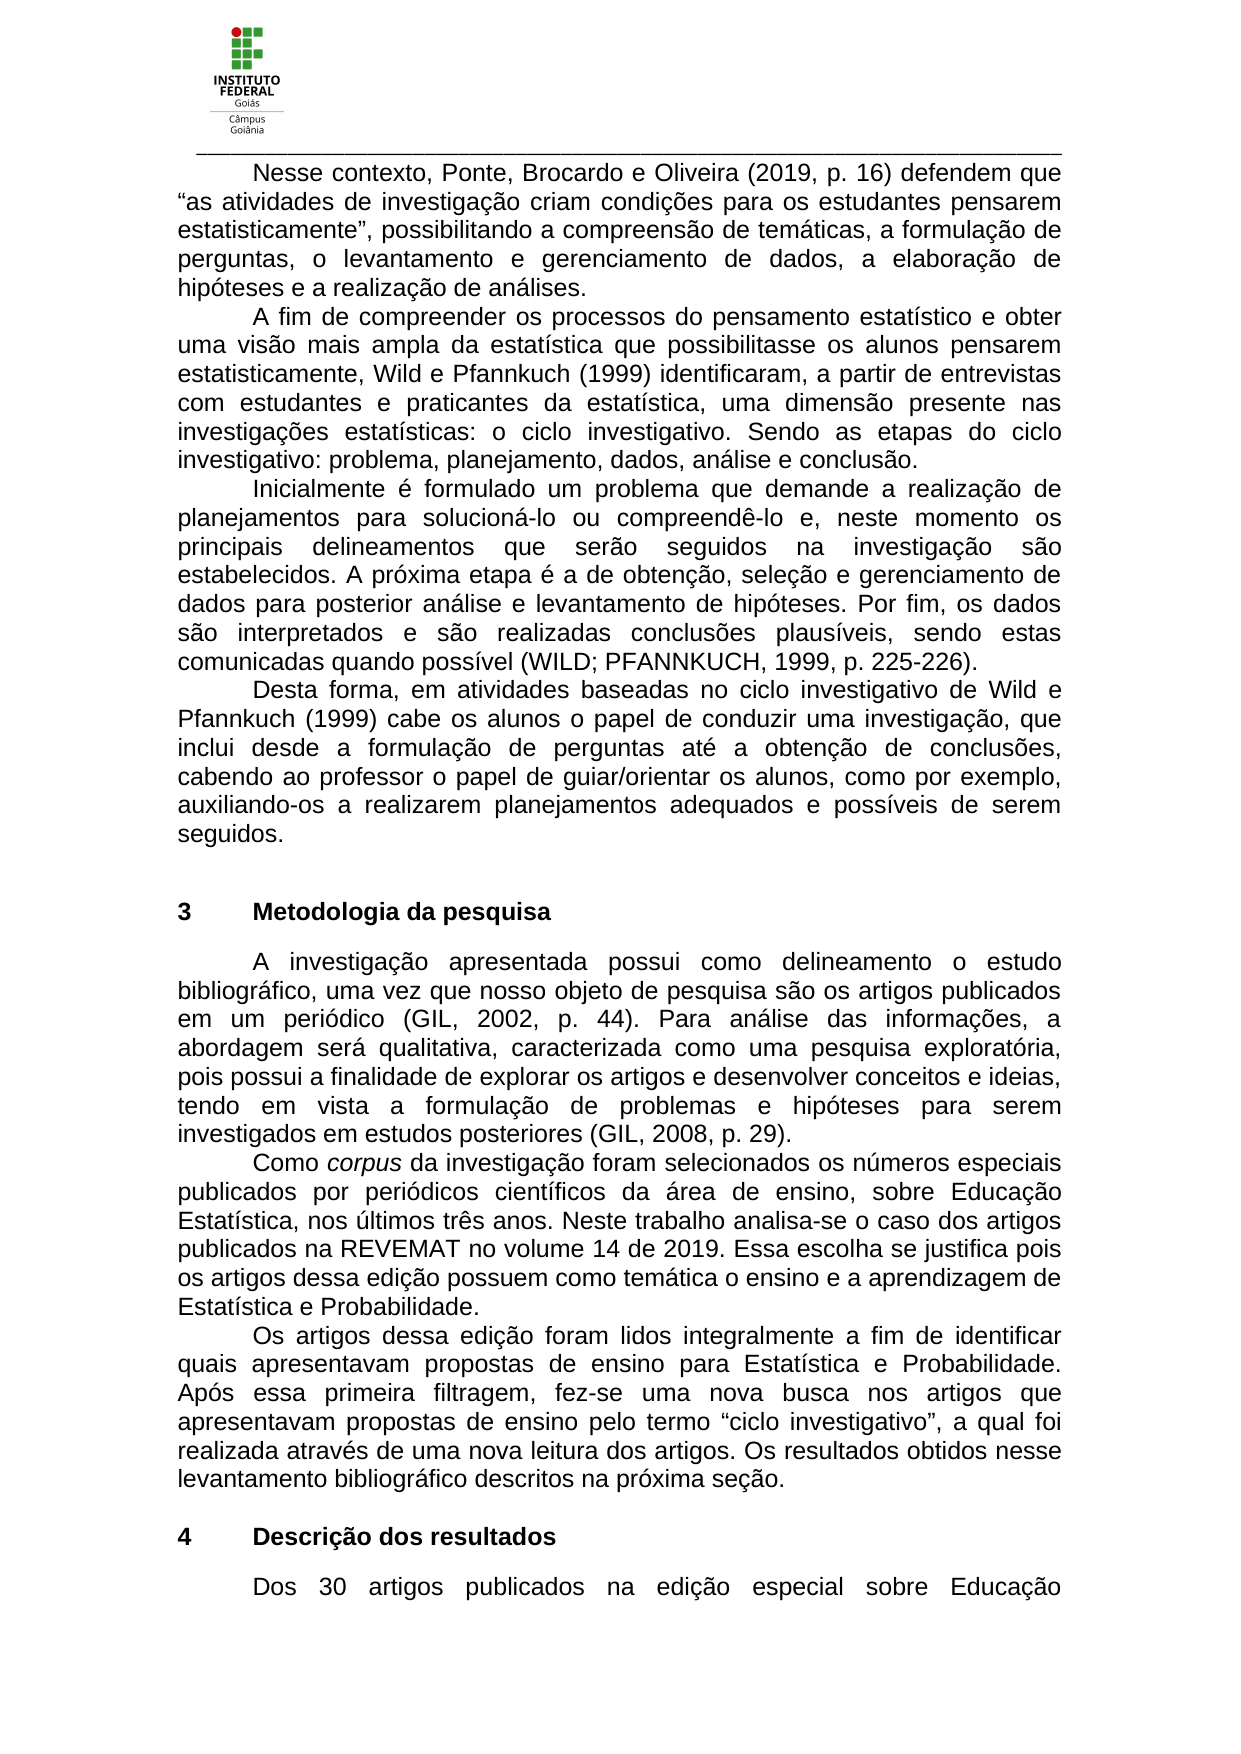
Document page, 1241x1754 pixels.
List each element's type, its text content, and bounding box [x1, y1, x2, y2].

text 3 Metodologia da pesquisa [177, 897, 1063, 926]
text Como corpus da investigação foram selecionados os números especiais publicados por periódicos científicos da área de ensino, sobre Educação Estatística, nos últimos três anos. Neste trabalho analisa-se o caso dos artigos publicados na REVEMAT no volume 14 de 2019. Essa escolha se justifica pois os artigos dessa edição possuem como temática o ensino e a aprendizagem de Estatística e Probabilidade. [177, 1148, 1063, 1321]
picture [198, 12, 296, 151]
text Nesse contexto, Ponte, Brocardo e Oliveira (2019, p. 16) defendem que “as atividades de investigação criam condições para os estudantes pensarem estatisticamente”, possibilitando a compreensão de temáticas, a formulação de perguntas, o levantamento e gerenciamento de dados, a elaboração de hipóteses e a realização de análises. [177, 158, 1063, 302]
text Dos 30 artigos publicados na edição especial sobre Educação [177, 1572, 1063, 1600]
text Inicialmente é formulado um problema que demande a realização de planejamentos para solucioná-lo ou compreendê-lo e, neste momento os principais delineamentos que serão seguidos na investigação são estabelecidos. A próxima etapa é a de obtenção, seleção e gerenciamento de dados para posterior análise e levantamento de hipóteses. Por fim, os dados são interpretados e são realizadas conclusões plausíveis, sendo estas comunicadas quando possível (WILD; PFANNKUCH, 1999, p. 225-226). [177, 474, 1063, 675]
text Desta forma, em atividades baseadas no ciclo investigativo de Wild e Pfannkuch (1999) cabe os alunos o papel de conduzir uma investigação, que inclui desde a formulação de perguntas até a obtenção de conclusões, cabendo ao professor o papel de guiar/orientar os alunos, como por exemplo, auxiliando-os a realizarem planejamentos adequados e possíveis de serem seguidos. [177, 675, 1063, 848]
text A fim de compreender os processos do pensamento estatístico e obter uma visão mais ampla da estatística que possibilitasse os alunos pensarem estatisticamente, Wild e Pfannkuch (1999) identificaram, a partir de entrevistas com estudantes e praticantes da estatística, uma dimensão presente nas investigações estatísticas: o ciclo investigativo. Sendo as etapas do ciclo investigativo: problema, planejamento, dados, análise e conclusão. [177, 302, 1063, 474]
text 4 Descrição dos resultados [177, 1522, 1063, 1551]
text Os artigos dessa edição foram lidos integralmente a fim de identificar quais apresentavam propostas de ensino para Estatística e Probabilidade. Após essa primeira filtragem, fez-se uma nova busca nos artigos que apresentavam propostas de ensino pelo termo “ciclo investigativo”, a qual foi realizada através de uma nova leitura dos artigos. Os resultados obtidos nesse levantamento bibliográfico descritos na próxima seção. [177, 1321, 1063, 1493]
text A investigação apresentada possui como delineamento o estudo bibliográfico, uma vez que nosso objeto de pesquisa são os artigos publicados em um periódico (GIL, 2002, p. 44). Para análise das informações, a abordagem será qualitativa, caracterizada como uma pesquisa exploratória, pois possui a finalidade de explorar os artigos e desenvolver conceitos e ideias, tendo em vista a formulação de problemas e hipóteses para serem investigados em estudos posteriores (GIL, 2008, p. 29). [177, 947, 1063, 1148]
